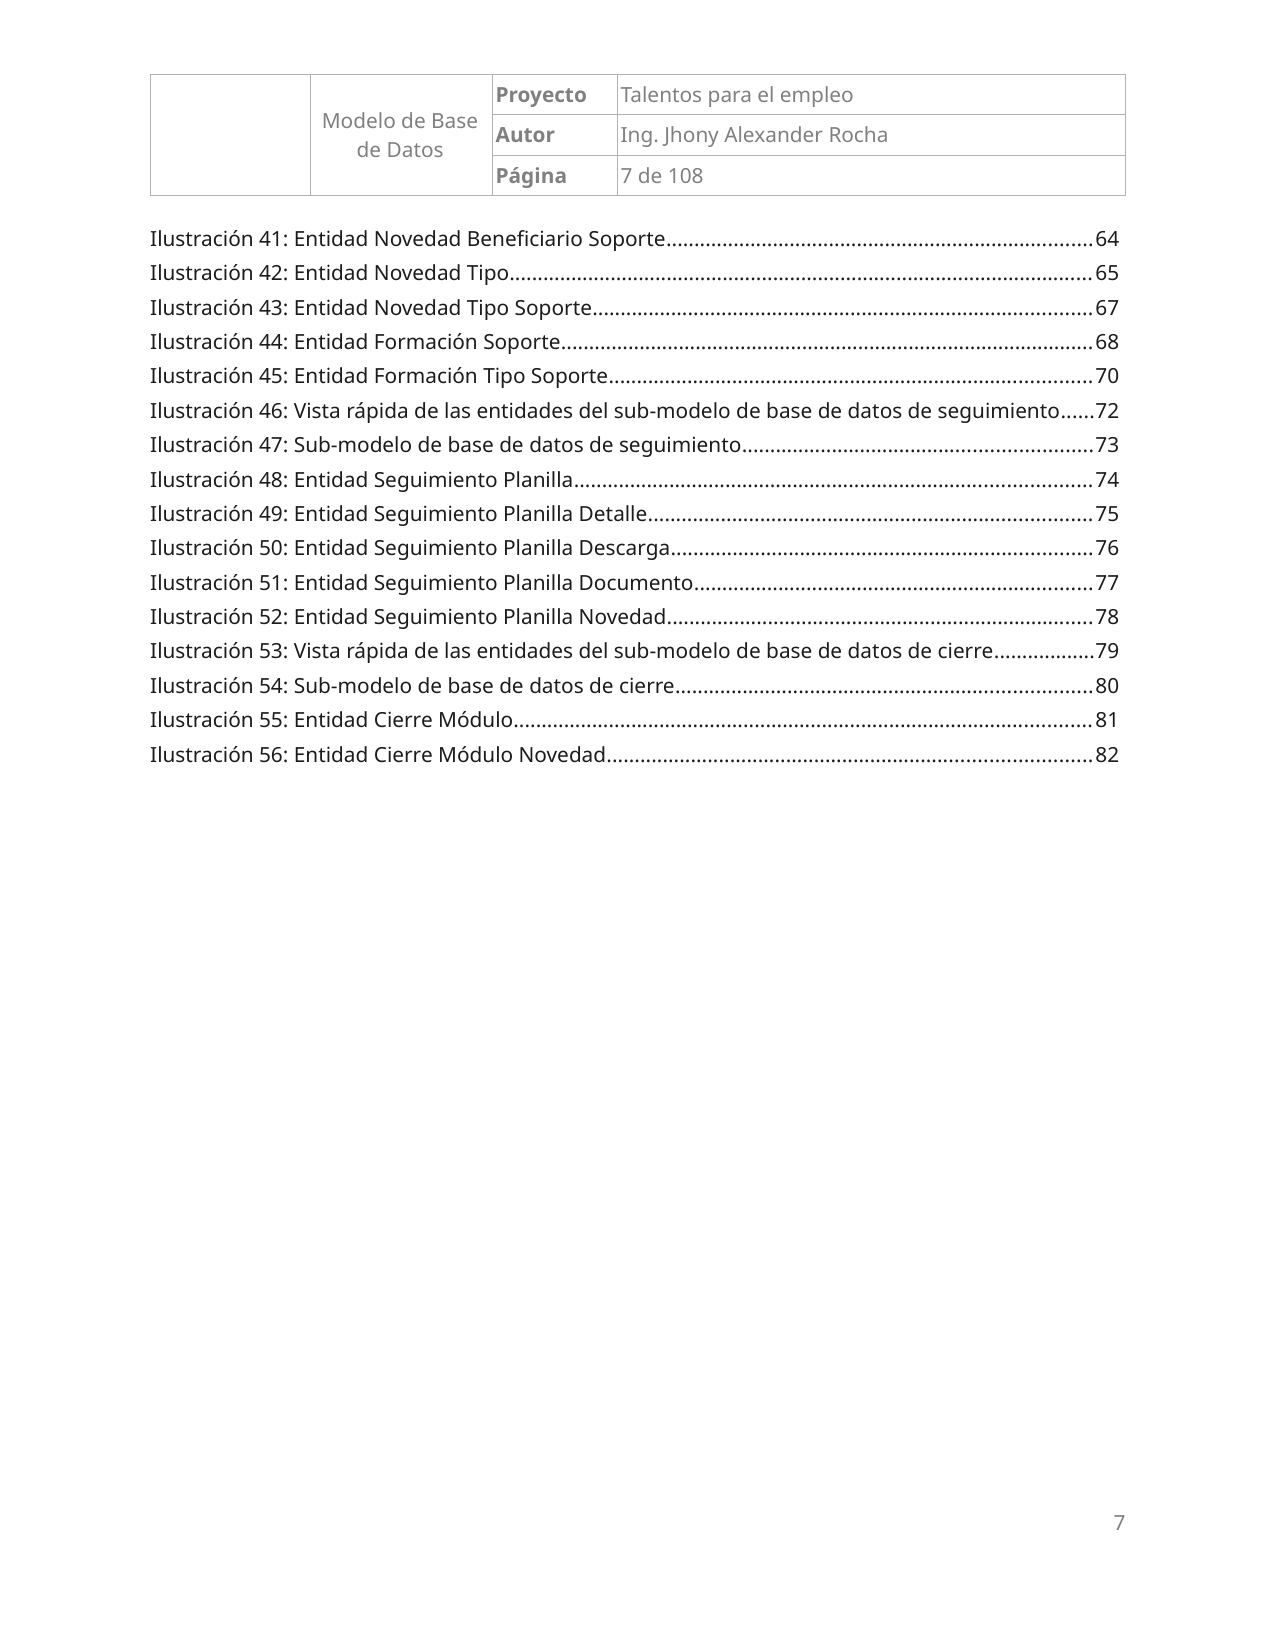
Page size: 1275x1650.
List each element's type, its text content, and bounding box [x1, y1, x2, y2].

text Ilustración 49: Entidad Seguimiento Planilla Detalle 75 [150, 499, 1119, 527]
text Ilustración 47: Sub-modelo de base de datos de seguimiento 73 [150, 430, 1119, 459]
text Ilustración 55: Entidad Cierre Módulo 81 [150, 705, 1119, 734]
text Ilustración 41: Entidad Novedad Beneficiario Soporte 64 [150, 224, 1119, 252]
text Ilustración 48: Entidad Seguimiento Planilla 74 [150, 465, 1119, 493]
text Ilustración 53: Vista rápida de las entidades del sub-modelo de base de datos de cierre 79 [150, 637, 1119, 665]
text Ilustración 50: Entidad Seguimiento Planilla Descarga 76 [150, 533, 1119, 562]
text Ilustración 43: Entidad Novedad Tipo Soporte 67 [150, 293, 1119, 321]
text Ilustración 52: Entidad Seguimiento Planilla Novedad 78 [150, 602, 1119, 631]
text Ilustración 42: Entidad Novedad Tipo 65 [150, 258, 1119, 287]
text Ilustración 51: Entidad Seguimiento Planilla Documento 77 [150, 568, 1119, 596]
text Ilustración 54: Sub-modelo de base de datos de cierre 80 [150, 671, 1119, 699]
text Ilustración 44: Entidad Formación Soporte 68 [150, 327, 1119, 356]
text Ilustración 45: Entidad Formación Tipo Soporte 70 [150, 362, 1119, 390]
text Ilustración 46: Vista rápida de las entidades del sub-modelo de base de datos de seguimiento 72 [150, 396, 1119, 424]
text Ilustración 56: Entidad Cierre Módulo Novedad 82 [150, 740, 1119, 768]
